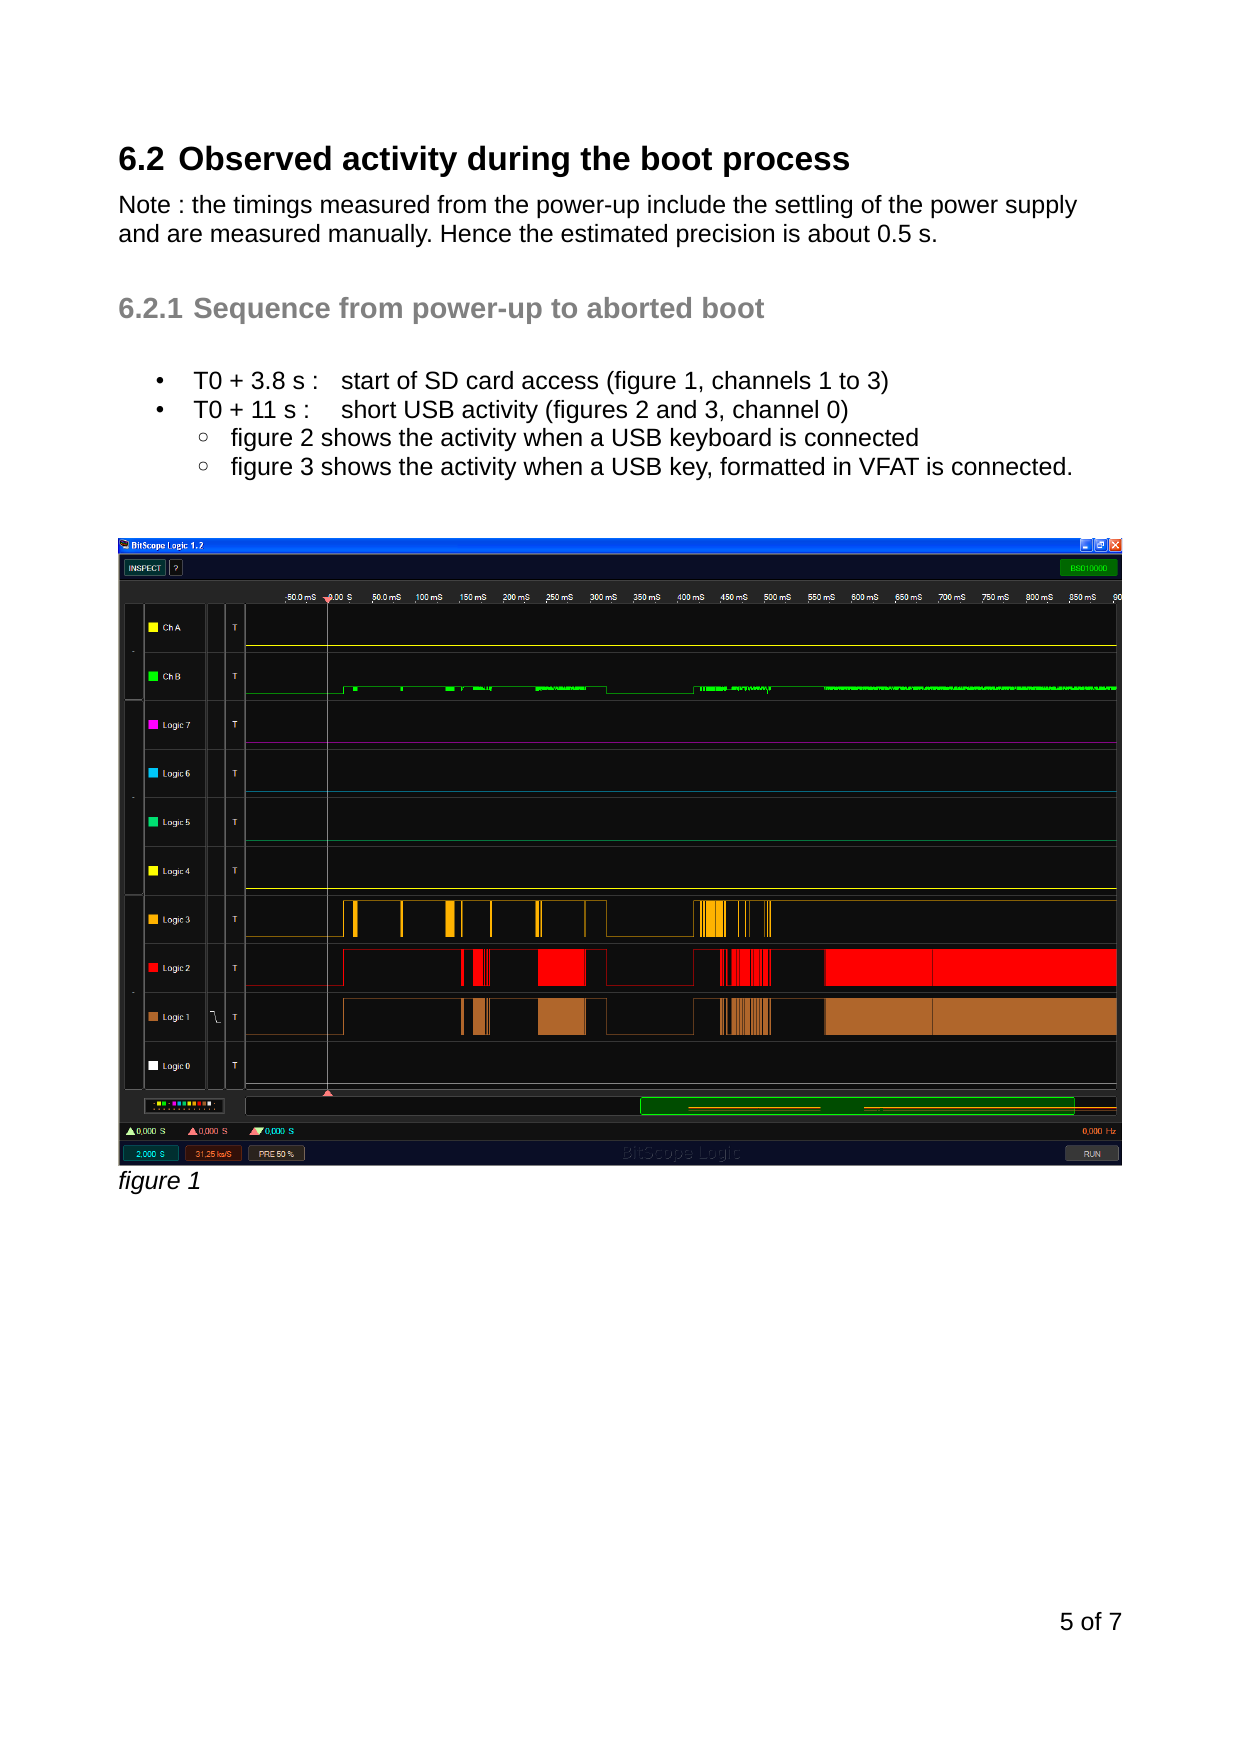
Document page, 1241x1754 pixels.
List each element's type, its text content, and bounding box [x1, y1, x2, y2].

list T0 + 3.8 s : start of SD card access (figure 1, channels 1 to 3) [156, 366, 1122, 394]
subtitle Sequence from power-up to aborted boot [118, 291, 1122, 324]
list figure 3 shows the activity when a USB key, formatted in VFAT is connected. [193, 452, 1122, 481]
text Note : the timings measured from the power-up include the settling of the power supply and are measured manually. Hence the estimated precision is about 0.5 s. [118, 190, 1122, 248]
picture [118, 538, 1123, 1166]
list T0 + 11 s : short USB activity (figures 2 and 3, channel 0) [156, 394, 1122, 423]
subtitle Observed activity during the boot process [118, 139, 1122, 178]
list figure 2 shows the activity when a USB keyboard is connected [193, 423, 1122, 452]
text figure 1 [118, 1166, 1122, 1195]
